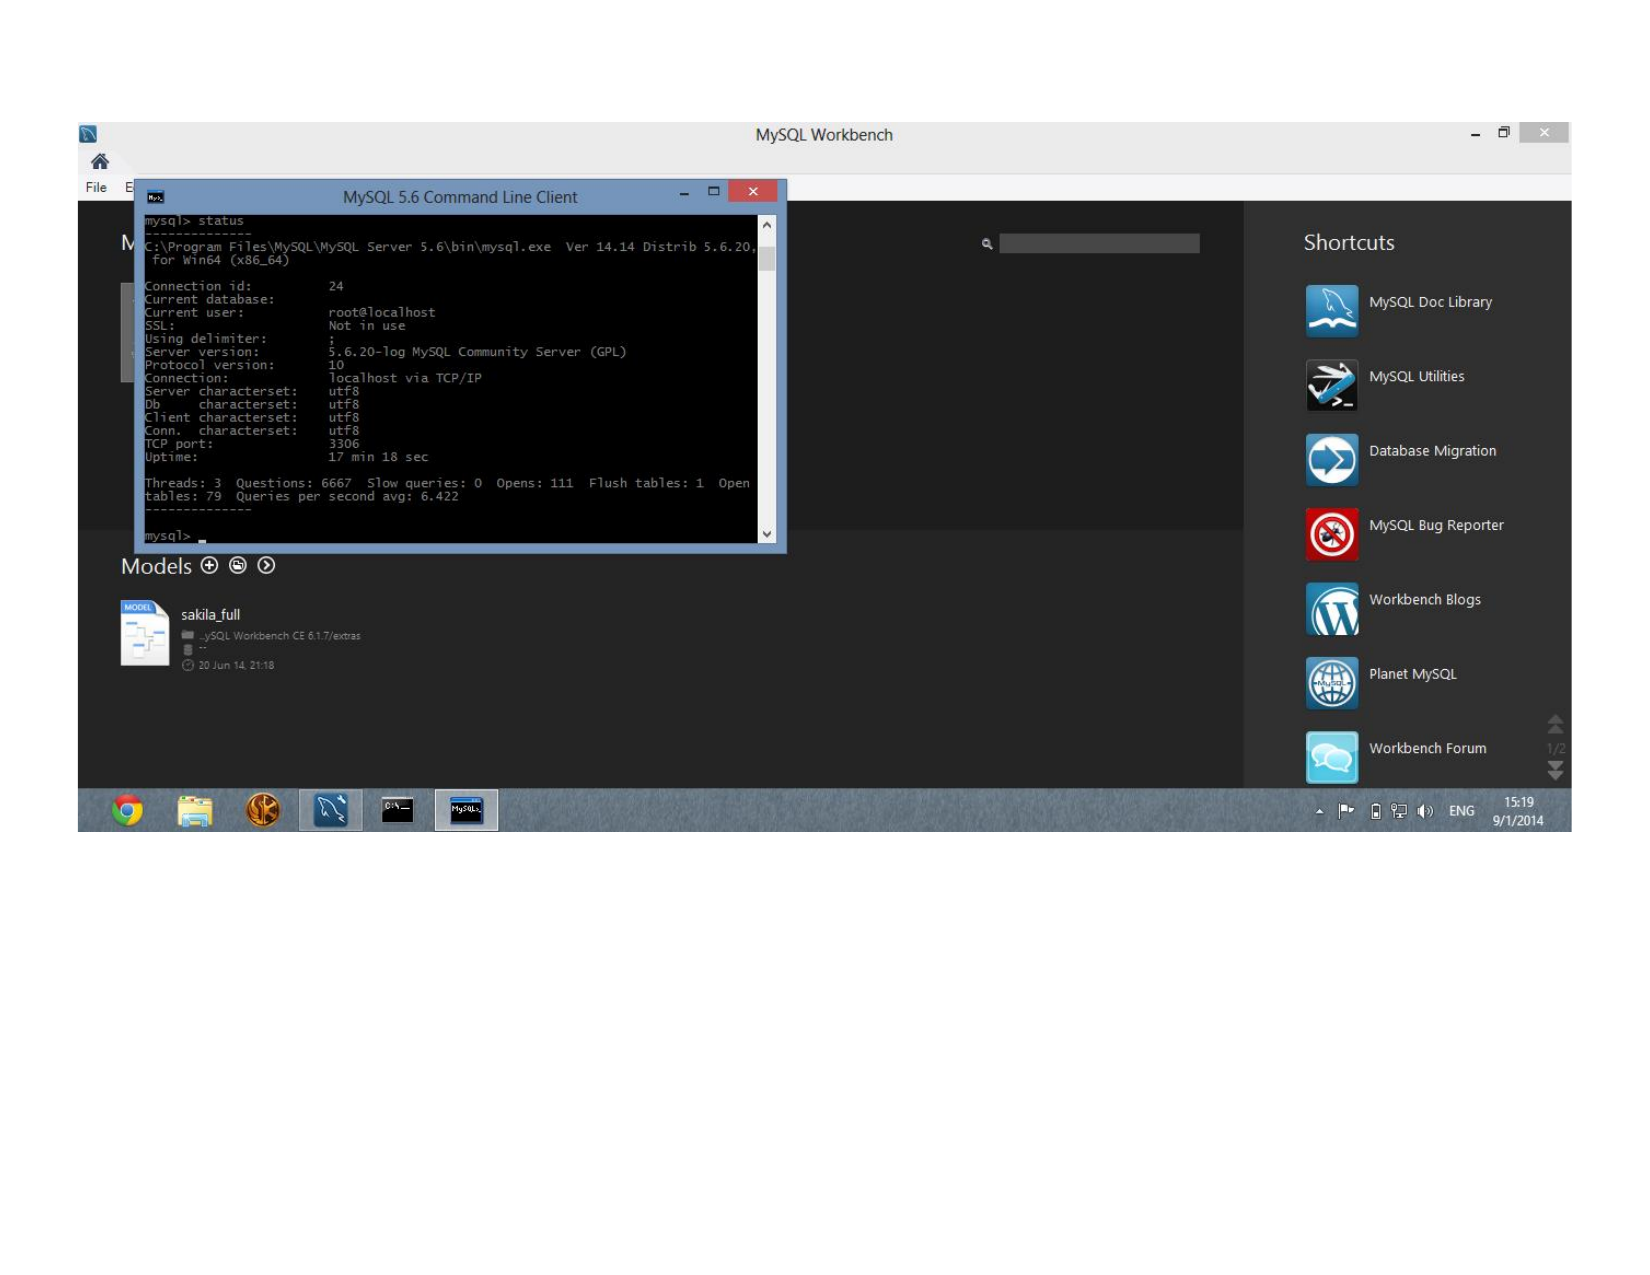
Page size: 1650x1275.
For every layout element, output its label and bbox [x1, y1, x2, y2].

picture [77, 122, 1572, 832]
